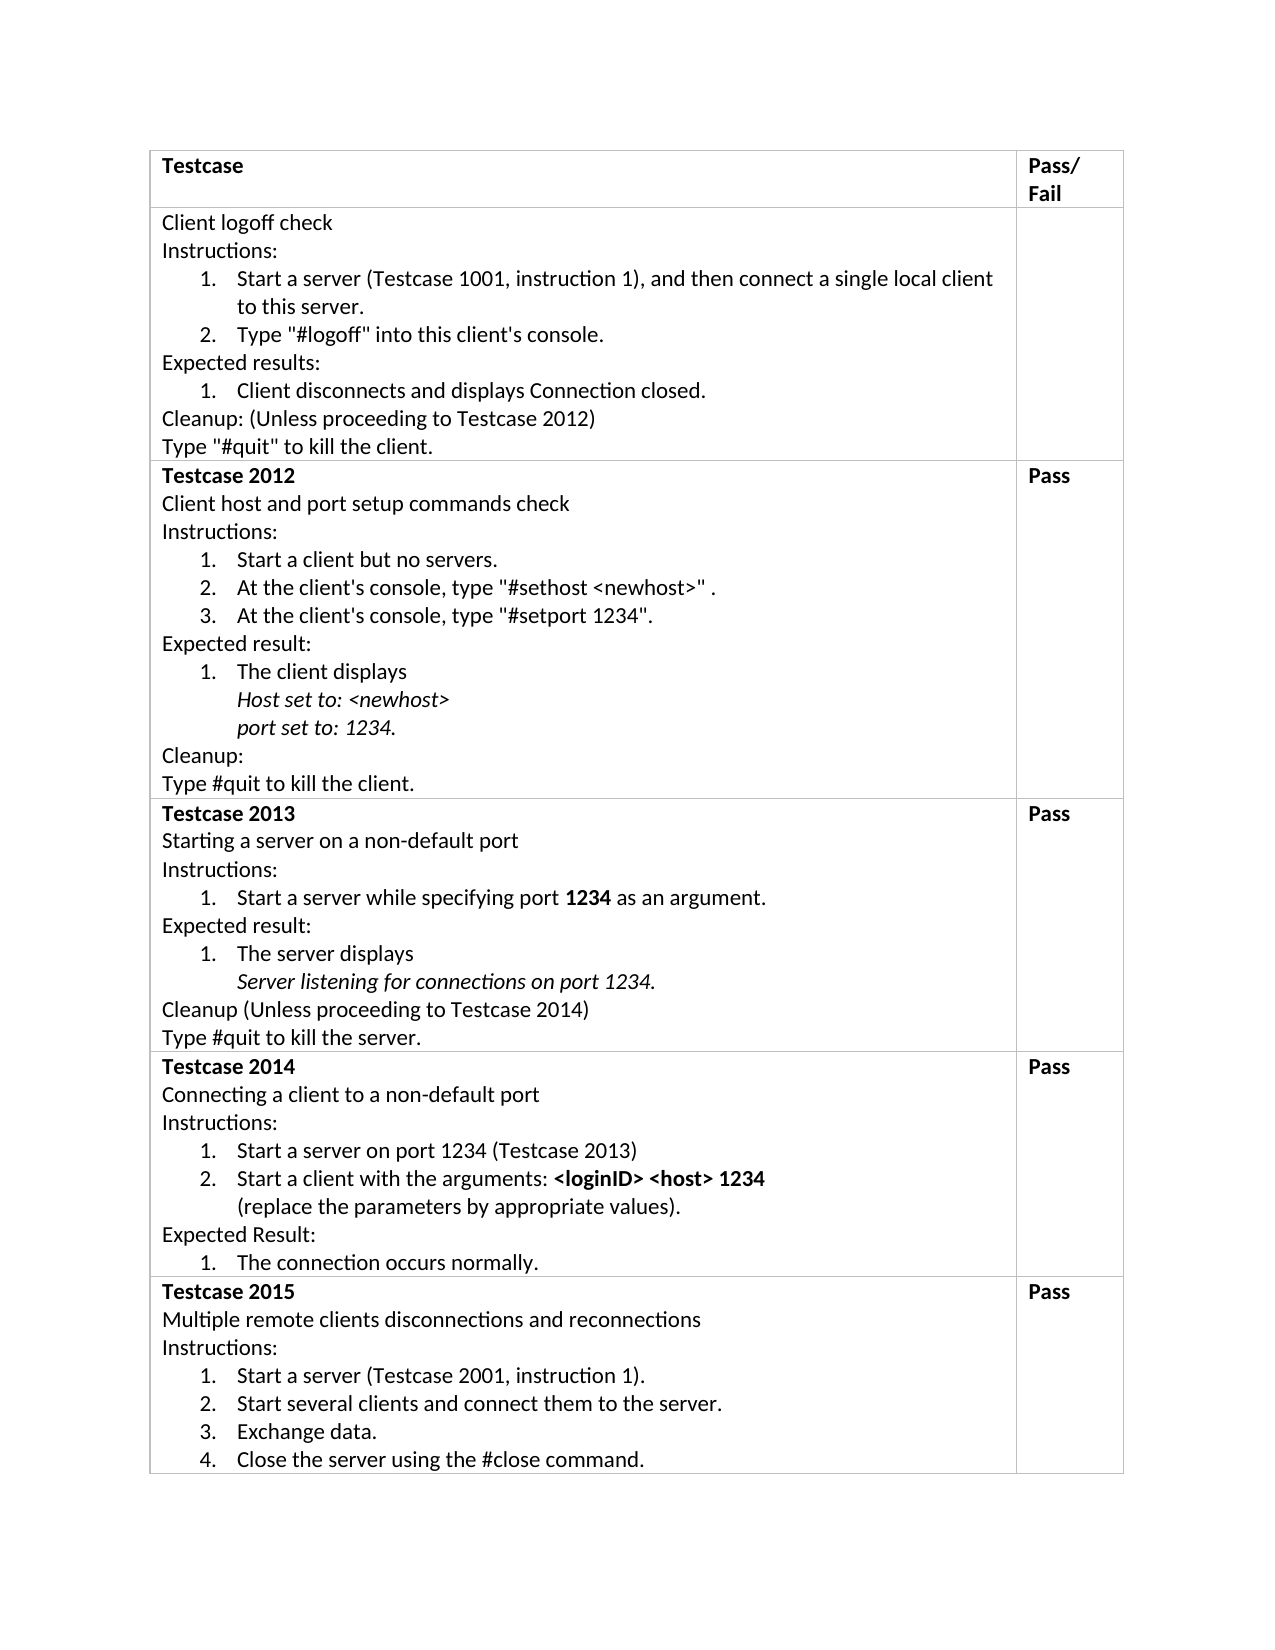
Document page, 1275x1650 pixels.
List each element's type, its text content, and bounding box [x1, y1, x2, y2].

table_cell Pass [1017, 461, 1123, 798]
table_cell Pass [1017, 1277, 1123, 1473]
table_cell [1017, 208, 1123, 460]
table_cell Testcase 2013 Starting a server on a non-default port Instructions: Start a server while specifying port 1234 as an argument. Expected result: The server displays Server listening for connections on port 1234. Cleanup (Unless proceeding to Testcase 2014) Type #quit to kill the server. [151, 799, 1016, 1051]
table_cell Testcase 2012 Client host and port setup commands check Instructions: Start a client but no servers. At the client's console, type "#sethost <newhost>" . At the client's console, type "#setport 1234". Expected result: The client displays Host set to: <newhost> port set to: 1234. Cleanup: Type #quit to kill the client. [151, 461, 1016, 798]
table_cell Pass [1017, 799, 1123, 1051]
table_cell Testcase 2015 Multiple remote clients disconnections and reconnections Instructions: Start a server (Testcase 2001, instruction 1). Start several clients and connect them to the server. Exchange data. Close the server using the #close command. Change the server's port by typing "#setport <newport>" Restart the server using the #start command. Change the ports of each clients using the #setport command. Reconnect the clients to the server by using the #login <loginID> command. close the server by using the #quit command. Expected results: The first set of connections occur normally. When the server is closed, all clients are disconnected. The server displays the following message when the #setport command is used: port set to: <newport>. The server restarts and displays: Server listening for connections on port <newport>. The clients change port as in Testcase 2012. The clients reconnect normally. The clients are disconnected when the server quits. Cleanup: Type #quit to kill the clients Type #quit to kill the server (if still active) [151, 1277, 1016, 1473]
table_cell Testcase 2014 Connecting a client to a non-default port Instructions: Start a server on port 1234 (Testcase 2013) Start a client with the arguments: <loginID> <host> 1234 (replace the parameters by appropriate values). Expected Result: The connection occurs normally. [151, 1052, 1016, 1276]
table_header Pass/Fail [1017, 151, 1123, 207]
table_cell Client logoff check Instructions: Start a server (Testcase 1001, instruction 1), and then connect a single local client to this server. Type "#logoff" into this client's console. Expected results: Client disconnects and displays Connection closed. Cleanup: (Unless proceeding to Testcase 2012) Type "#quit" to kill the client. [151, 208, 1016, 460]
table_header Testcase [151, 151, 1016, 207]
table_cell Pass [1017, 1052, 1123, 1276]
